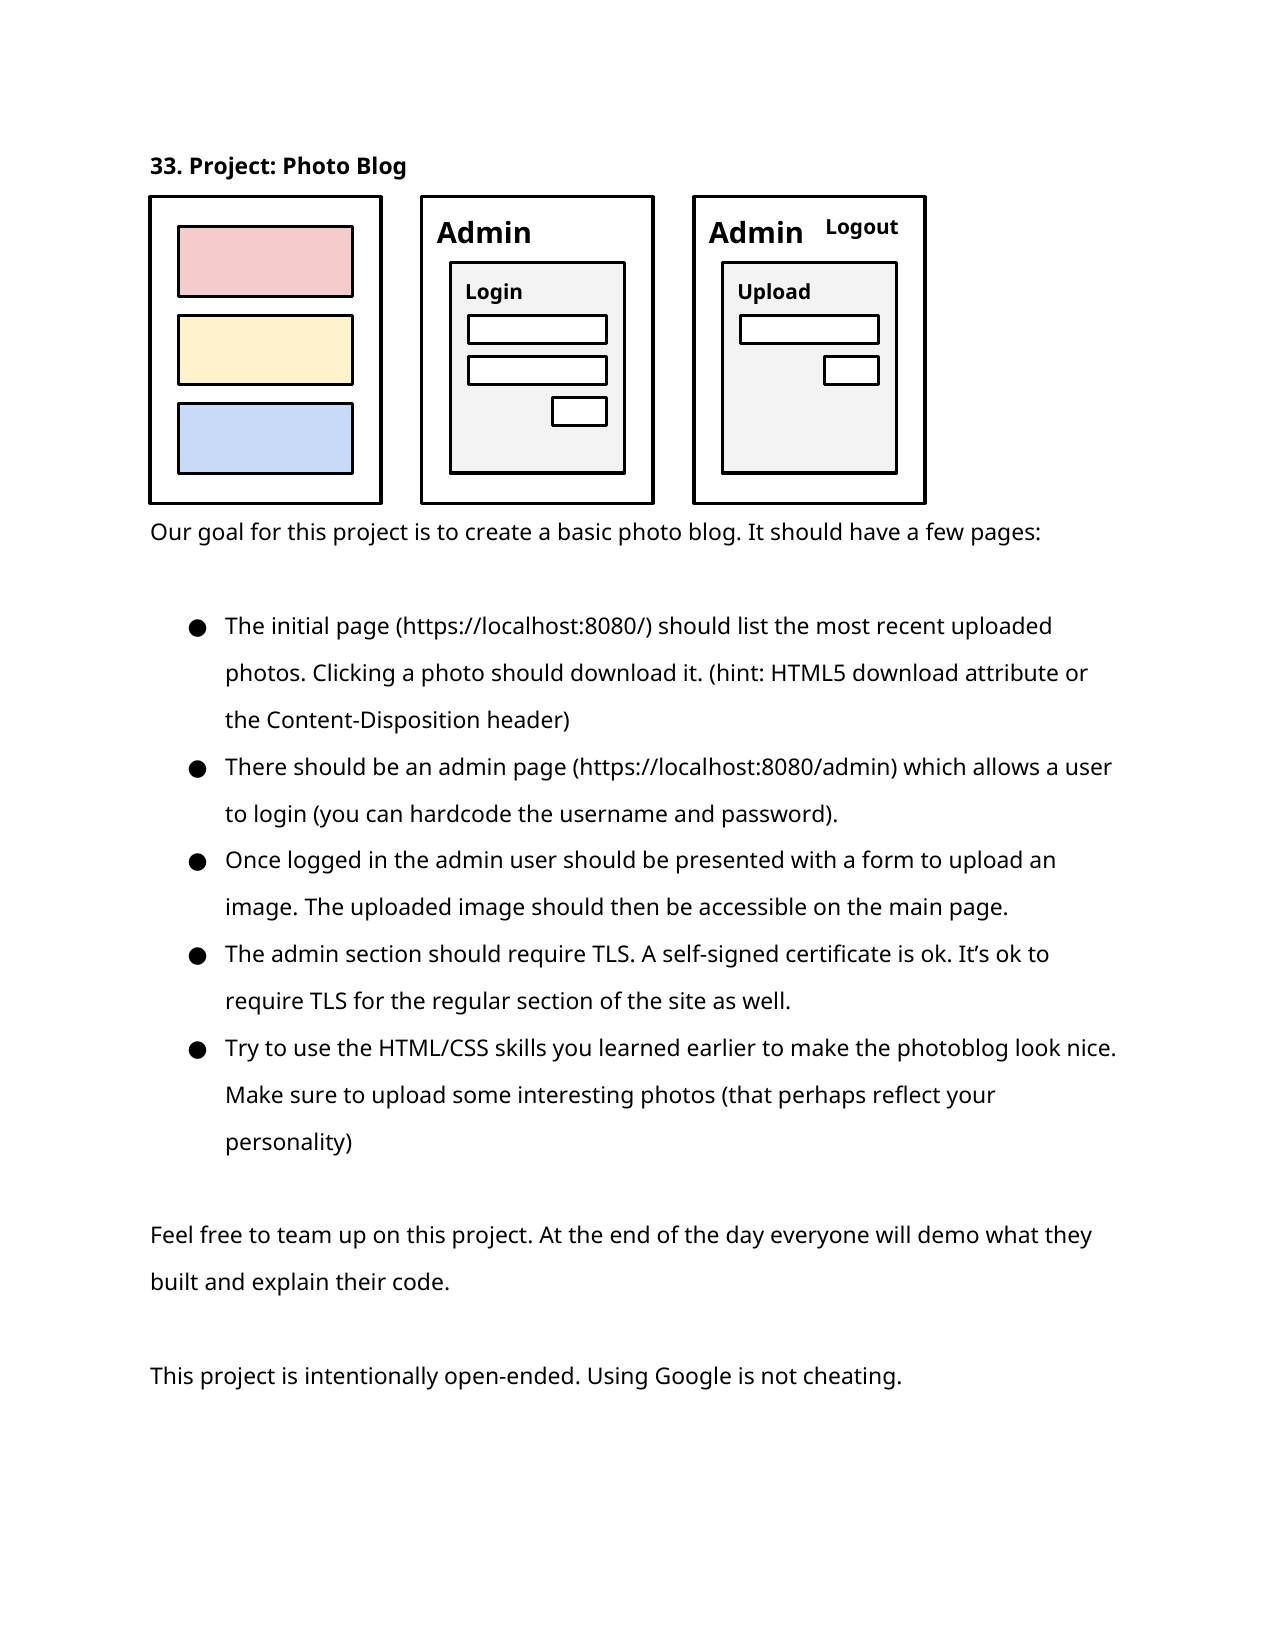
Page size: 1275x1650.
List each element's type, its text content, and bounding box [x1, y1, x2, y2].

list Once logged in the admin user should be presented with a form to upload an image. The uploaded image should then be accessible on the main page. [187, 844, 1125, 923]
list Try to use the HTML/CSS skills you learned earlier to make the photoblog look nice. Make sure to upload some interesting photos (that perhaps reflect your personality) [187, 1032, 1125, 1157]
text Feel free to team up on this project. At the end of the day everyone will demo what they built and explain their code. [150, 1219, 1125, 1298]
list The initial page (https://localhost:8080/) should list the most recent uploaded photos. Clicking a photo should download it. (hint: HTML5 download attribute or the Content-Disposition header) [187, 610, 1125, 735]
text Our goal for this project is to create a basic photo blog. It should have a few pages: [150, 516, 1125, 548]
list There should be an admin page (https://localhost:8080/admin) which allows a user to login (you can hardcode the username and password). [187, 751, 1125, 829]
text 33. Project: Photo Blog [150, 150, 1125, 181]
text This project is intentionally open-ended. Using Google is not cheating. [150, 1360, 1125, 1391]
list The admin section should require TLS. A self-signed certificate is ok. It’s ok to require TLS for the regular section of the site as well. [187, 938, 1125, 1016]
